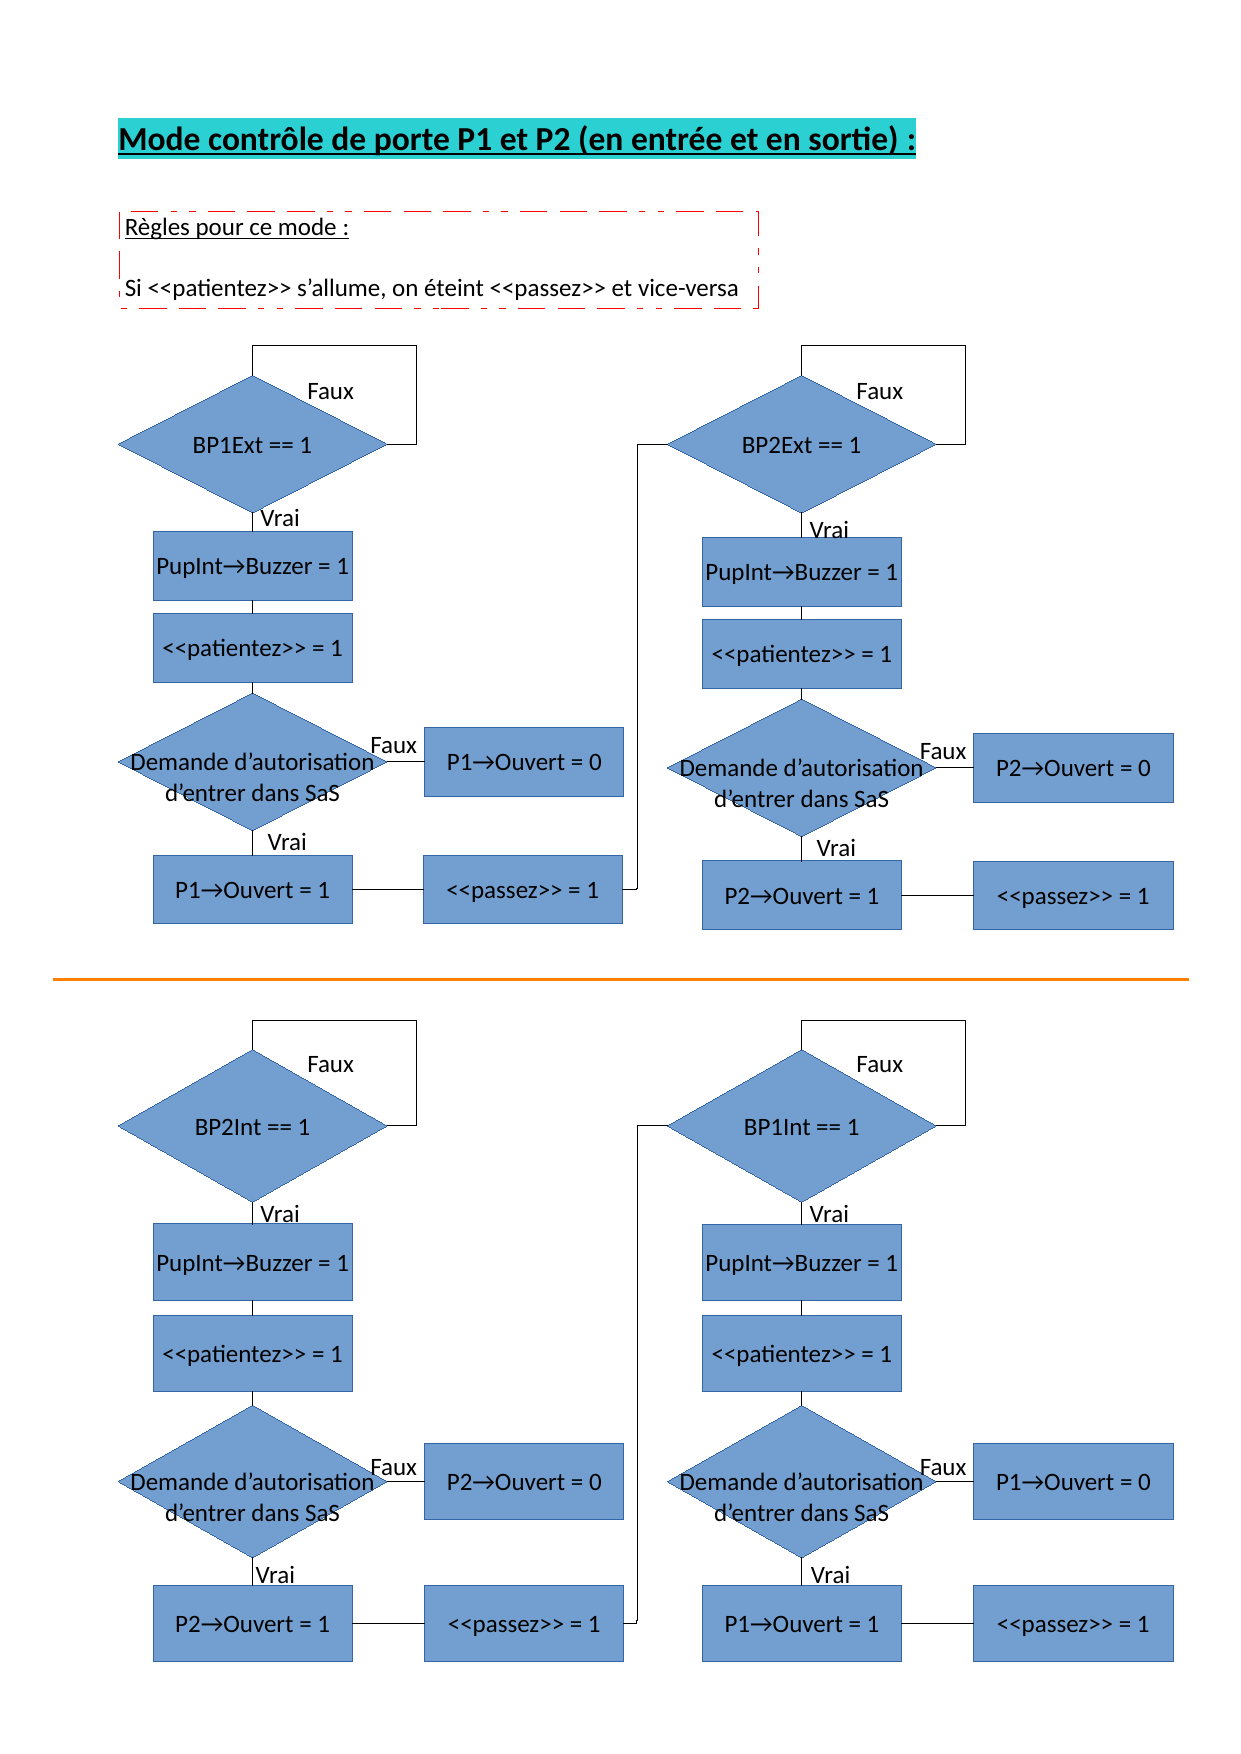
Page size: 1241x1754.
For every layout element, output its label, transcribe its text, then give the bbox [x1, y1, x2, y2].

subtitle Mode contrôle de porte P1 et P2 (en entrée et en sortie) : [916, 118, 1122, 159]
